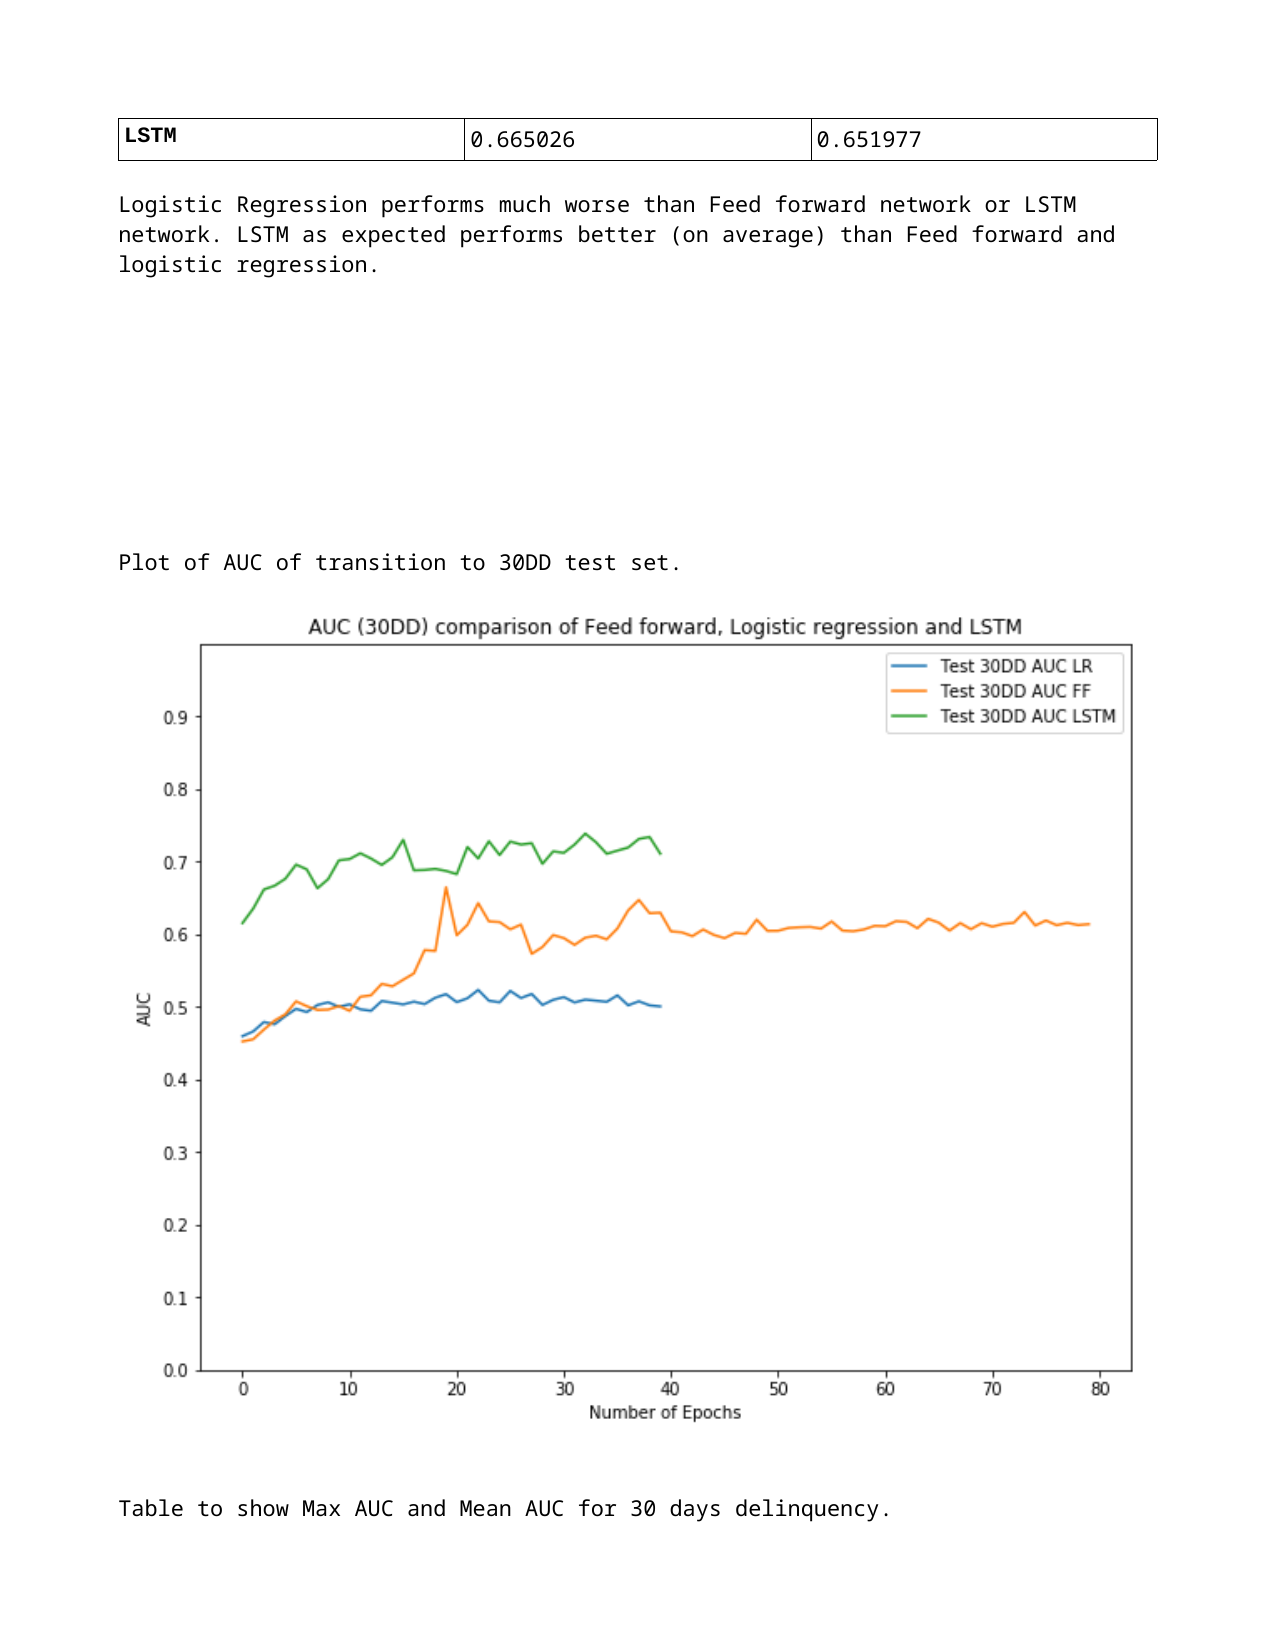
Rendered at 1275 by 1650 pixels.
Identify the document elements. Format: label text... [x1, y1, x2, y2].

table_cell 0.651977 [812, 119, 1157, 159]
text Table to show Max AUC and Mean AUC for 30 days delinquency. [118, 1493, 1157, 1523]
table_cell 0.665026 [465, 119, 811, 159]
table_cell LSTM [119, 119, 464, 159]
picture [127, 606, 1148, 1434]
text Plot of AUC of transition to 30DD test set. [118, 547, 1157, 577]
text Logistic Regression performs much worse than Feed forward network or LSTM network. LSTM as expected performs better (on average) than Feed forward and logistic regression. [118, 189, 1157, 279]
